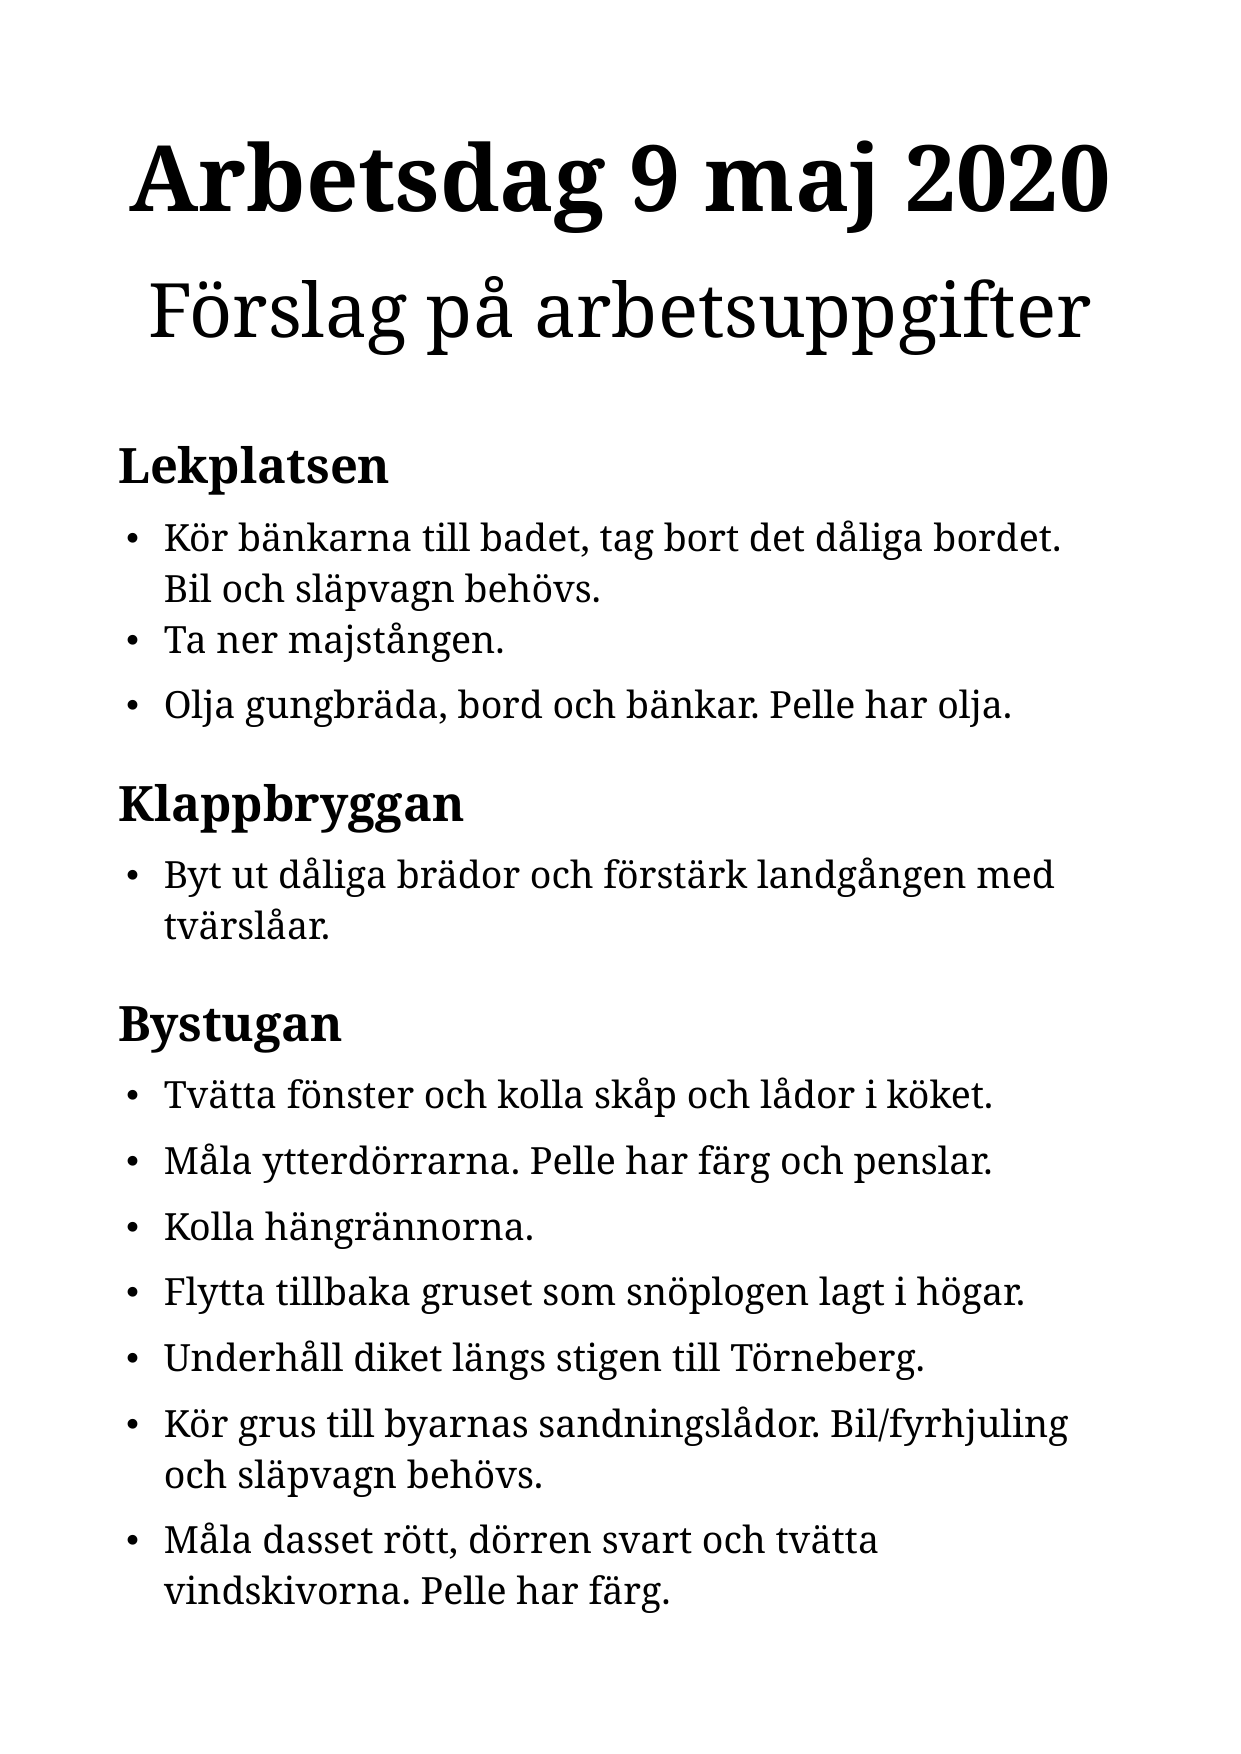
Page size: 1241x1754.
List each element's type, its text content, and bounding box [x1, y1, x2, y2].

subtitle Bystugan [118, 990, 1152, 1056]
list Kolla hängrännorna. [126, 1200, 1152, 1251]
list Kör grus till byarnas sandningslådor. Bil/fyrhjuling och släpvagn behövs. [126, 1397, 1152, 1499]
subtitle Lekplatsen [118, 432, 1152, 498]
list Flytta tillbaka gruset som snöplogen lagt i högar. [126, 1266, 1152, 1317]
list Måla ytterdörrarna. Pelle har färg och penslar. [126, 1134, 1152, 1185]
list Byt ut dåliga brädor och förstärk landgången med tvärslåar. [126, 848, 1152, 950]
list Måla dasset rött, dörren svart och tvätta vindskivorna. Pelle har färg. [126, 1513, 1152, 1616]
list Olja gungbräda, bord och bänkar. Pelle har olja. [126, 678, 1152, 729]
list Ta ner majstången. [126, 613, 1152, 664]
list Tvätta fönster och kolla skåp och lådor i köket. [126, 1069, 1152, 1120]
list Underhåll diket längs stigen till Törneberg. [126, 1331, 1152, 1382]
subtitle Förslag på arbetsuppgifter [88, 257, 1152, 359]
list Kör bänkarna till badet, tag bort det dåliga bordet. Bil och släpvagn behövs. [126, 511, 1152, 613]
title Arbetsdag 9 maj 2020 [88, 113, 1152, 238]
subtitle Klappbryggan [118, 769, 1152, 836]
